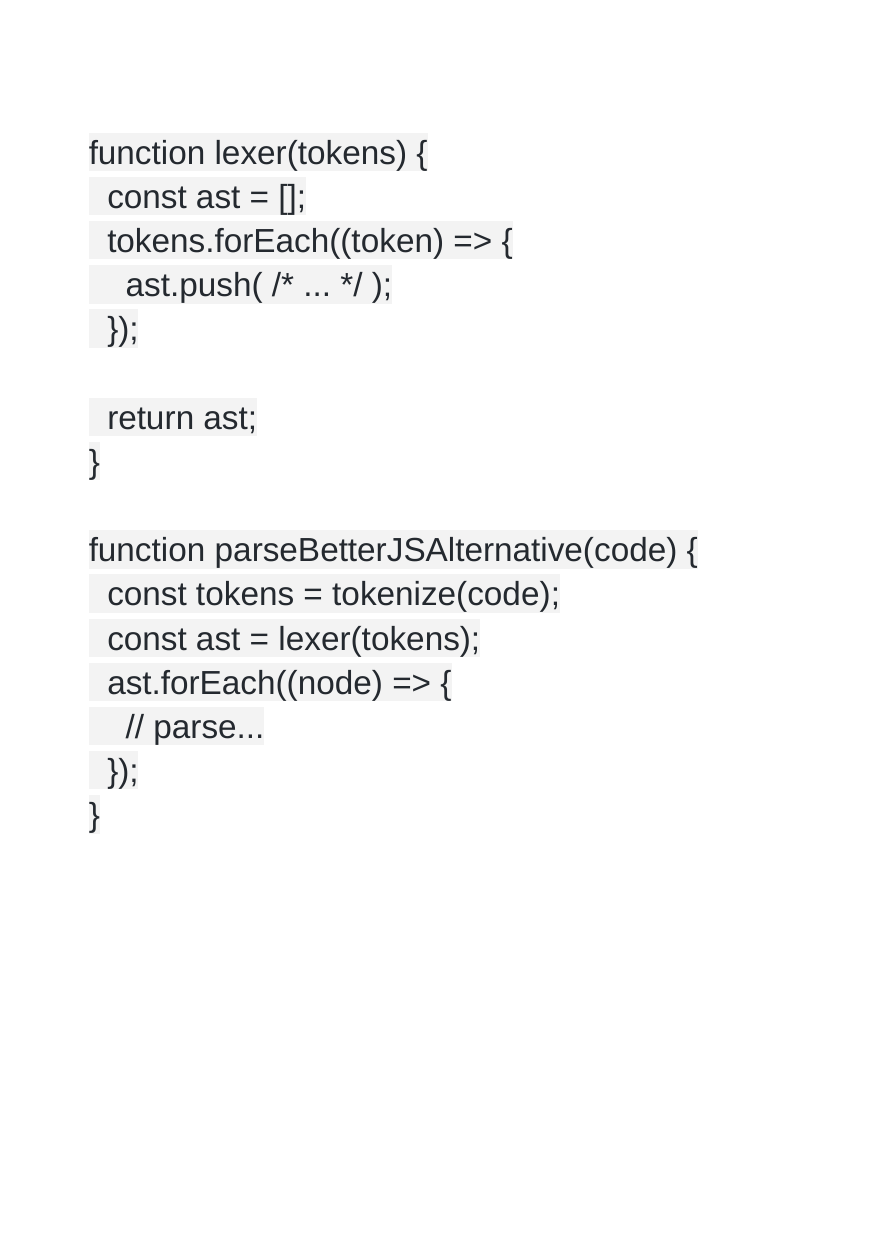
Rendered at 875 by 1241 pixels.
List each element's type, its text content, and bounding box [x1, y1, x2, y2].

text // parse... [88, 707, 786, 745]
text ast.push( /* ... */ ); [88, 265, 786, 304]
text tokens.forEach((token) => { [88, 221, 786, 259]
text return ast; [88, 398, 786, 436]
text const ast = lexer(tokens); [88, 618, 786, 657]
text function lexer(tokens) { [88, 133, 786, 171]
text ast.forEach((node) => { [88, 663, 786, 701]
text }); [88, 751, 786, 789]
text function parseBetterJSAlternative(code) { [88, 530, 786, 569]
text }); [88, 309, 786, 348]
text const ast = []; [88, 177, 786, 215]
text } [88, 442, 786, 480]
text const tokens = tokenize(code); [88, 574, 786, 613]
text } [88, 795, 786, 834]
